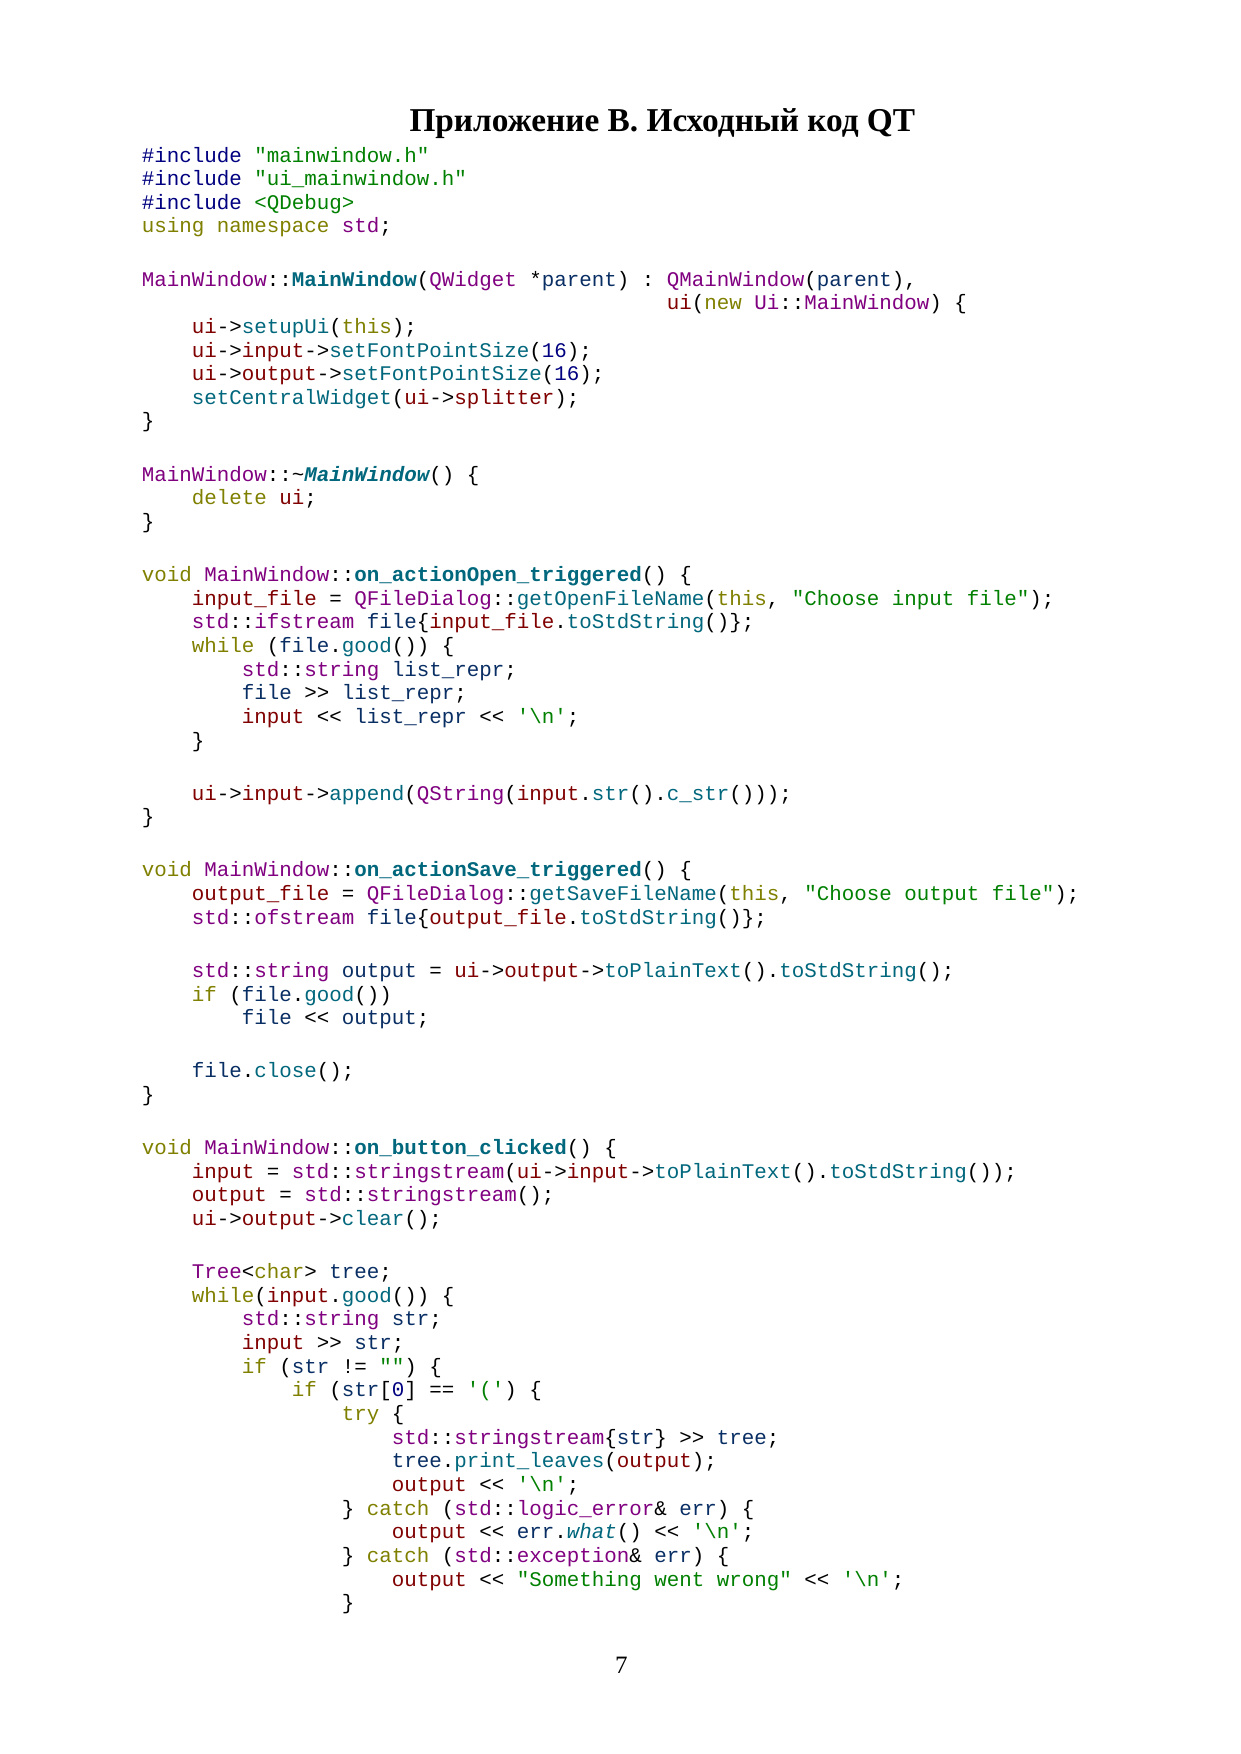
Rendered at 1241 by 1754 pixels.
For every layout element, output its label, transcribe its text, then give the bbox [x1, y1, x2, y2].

text ui->input->append(QString(input.str().c_str())); [142, 783, 1183, 806]
text if (str != "") { [142, 1356, 1183, 1379]
text ui->output->clear(); [142, 1208, 1183, 1232]
text ui->setupUi(this); [142, 316, 1183, 339]
text } catch (std::logic_error& err) { [142, 1498, 1183, 1521]
text file >> list_repr; [142, 682, 1183, 706]
text if (file.good()) [142, 983, 1183, 1007]
text #include <QDebug> [142, 192, 1183, 216]
text std::string output = ui->output->toPlainText().toStdString(); [142, 960, 1183, 983]
text #include "ui_mainwindow.h" [142, 168, 1183, 192]
text input << list_repr << '\n'; [142, 706, 1183, 729]
text ui->input->setFontPointSize(16); [142, 339, 1183, 363]
text std::string list_repr; [142, 659, 1183, 682]
text } [142, 511, 1183, 534]
text MainWindow::MainWindow(QWidget *parent) : QMainWindow(parent), [142, 269, 1183, 292]
text output = std::stringstream(); [142, 1184, 1183, 1208]
text Tree<char> tree; [142, 1261, 1183, 1285]
text } [142, 1592, 1183, 1616]
text } [142, 1084, 1183, 1108]
text void MainWindow::on_actionSave_triggered() { [142, 859, 1183, 883]
text output_file = QFileDialog::getSaveFileName(this, "Choose output file"); [142, 883, 1183, 907]
text input >> str; [142, 1332, 1183, 1356]
text using namespace std; [142, 216, 1183, 239]
text void MainWindow::on_button_clicked() { [142, 1137, 1183, 1161]
text output << '\n'; [142, 1474, 1183, 1498]
text void MainWindow::on_actionOpen_triggered() { [142, 564, 1183, 588]
text } [142, 806, 1183, 830]
text tree.print_leaves(output); [142, 1450, 1183, 1474]
subtitle Приложение В. Исходный код QT [142, 100, 1183, 138]
text output << "Something went wrong" << '\n'; [142, 1568, 1183, 1592]
text input = std::stringstream(ui->input->toPlainText().toStdString()); [142, 1161, 1183, 1184]
text delete ui; [142, 487, 1183, 511]
text if (str[0] == '(') { [142, 1379, 1183, 1403]
text file.close(); [142, 1060, 1183, 1084]
text } [142, 729, 1183, 753]
text #include "mainwindow.h" [142, 144, 1183, 168]
text MainWindow::~MainWindow() { [142, 464, 1183, 487]
text file << output; [142, 1007, 1183, 1031]
text std::string str; [142, 1308, 1183, 1332]
text ui->output->setFontPointSize(16); [142, 363, 1183, 387]
text input_file = QFileDialog::getOpenFileName(this, "Choose input file"); [142, 588, 1183, 611]
text std::ifstream file{input_file.toStdString()}; [142, 611, 1183, 635]
text setCentralWidget(ui->splitter); [142, 387, 1183, 411]
text } [142, 411, 1183, 434]
text ui(new Ui::MainWindow) { [142, 292, 1183, 316]
text try { [142, 1403, 1183, 1427]
text std::stringstream{str} >> tree; [142, 1427, 1183, 1450]
text std::ofstream file{output_file.toStdString()}; [142, 907, 1183, 930]
text while (file.good()) { [142, 635, 1183, 659]
text while(input.good()) { [142, 1285, 1183, 1308]
text output << err.what() << '\n'; [142, 1521, 1183, 1545]
text } catch (std::exception& err) { [142, 1545, 1183, 1568]
